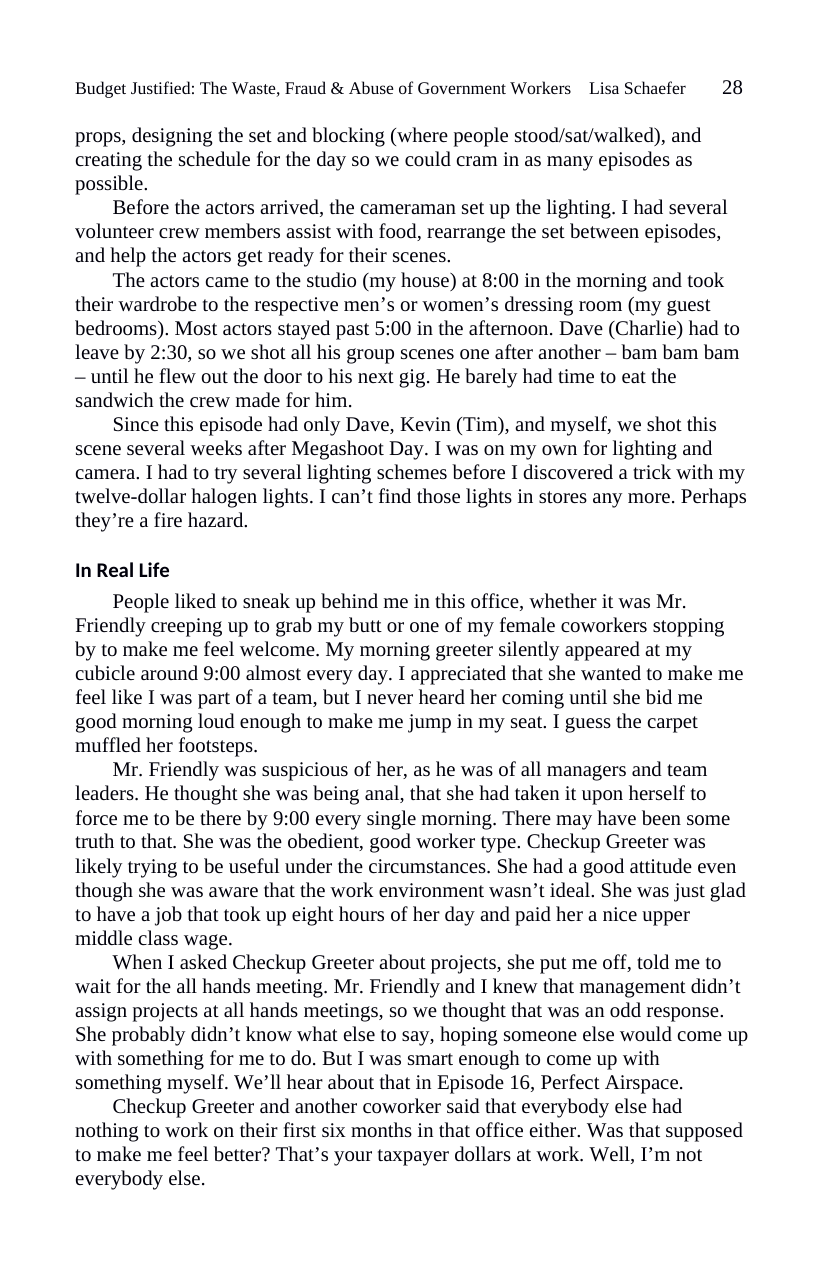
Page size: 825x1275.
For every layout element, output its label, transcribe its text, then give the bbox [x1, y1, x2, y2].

text People liked to sneak up behind me in this office, whether it was Mr. Friendly creeping up to grab my butt or one of my female coworkers stopping by to make me feel welcome. My morning greeter silently appeared at my cubicle around 9:00 almost every day. I appreciated that she wanted to make me feel like I was part of a team, but I never heard her coming until she bid me good morning loud enough to make me jump in my seat. I guess the carpet muffled her footsteps. [75, 589, 750, 757]
text Mr. Friendly was suspicious of her, as he was of all managers and team leaders. He thought she was being anal, that she had taken it upon herself to force me to be there by 9:00 every single morning. There may have been some truth to that. She was the obedient, good worker type. Checkup Greeter was likely trying to be useful under the circumstances. She had a good attitude even though she was aware that the work environment wasn’t ideal. She was just glad to have a job that took up eight hours of her day and paid her a nice upper middle class wage. [75, 757, 750, 950]
text props, designing the set and blocking (where people stood/sat/walked), and creating the schedule for the day so we could cram in as many episodes as possible. [75, 123, 750, 195]
text The actors came to the studio (my house) at 8:00 in the morning and took their wardrobe to the respective men’s or women’s dressing room (my guest bedrooms). Most actors stayed past 5:00 in the afternoon. Dave (Charlie) had to leave by 2:30, so we shot all his group scenes one after another – bam bam bam – until he flew out the door to his next gig. He barely had time to eat the sandwich the crew made for him. [75, 267, 750, 412]
text Before the actors arrived, the cameraman set up the lighting. I had several volunteer crew members assist with food, rearrange the set between episodes, and help the actors get ready for their scenes. [75, 195, 750, 267]
text Since this episode had only Dave, Kevin (Tim), and myself, we shot this scene several weeks after Megashoot Day. I was on my own for lighting and camera. I had to try several lighting schemes before I discovered a trick with my twelve-dollar halogen lights. I can’t find those lights in stores any more. Perhaps they’re a fire hazard. [75, 412, 750, 532]
subtitle In Real Life [75, 557, 750, 583]
text Checkup Greeter and another coworker said that everybody else had nothing to work on their first six months in that office either. Was that supposed to make me feel better? That’s your taxpayer dollars at work. Well, I’m not everybody else. [75, 1094, 750, 1190]
text When I asked Checkup Greeter about projects, she put me off, told me to wait for the all hands meeting. Mr. Friendly and I knew that management didn’t assign projects at all hands meetings, so we thought that was an odd response. She probably didn’t know what else to say, hoping someone else would come up with something for me to do. But I was smart enough to come up with something myself. We’ll hear about that in Episode 16, Perfect Airspace. [75, 950, 750, 1094]
